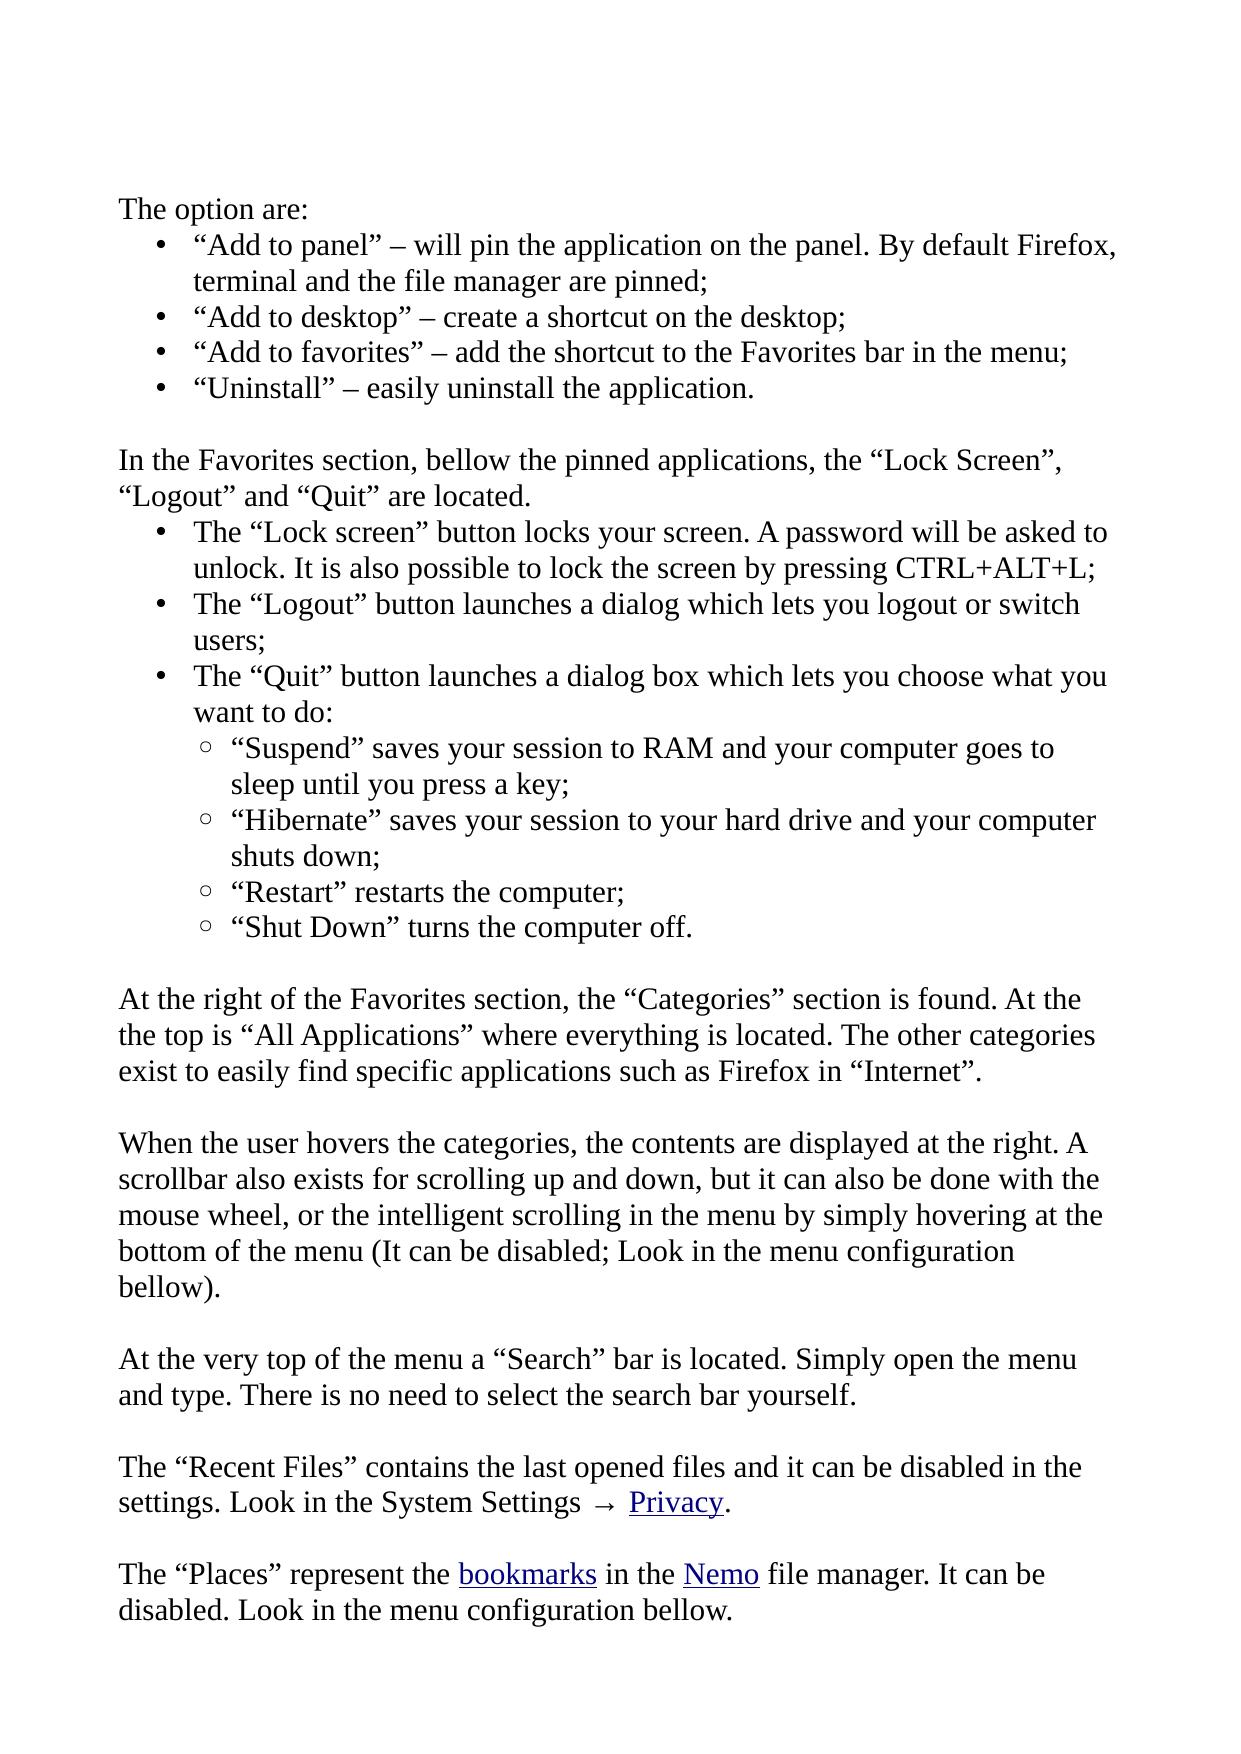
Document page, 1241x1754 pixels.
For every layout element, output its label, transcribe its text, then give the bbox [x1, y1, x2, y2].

text The option are: [118, 190, 1122, 226]
list “Restart” restarts the computer; [193, 873, 1122, 909]
text At the very top of the menu a “Search” bar is located. Simply open the menu and type. There is no need to select the search bar yourself. [118, 1340, 1122, 1412]
list “Suspend” saves your session to RAM and your computer goes to sleep until you press a key; [193, 729, 1122, 801]
list The “Lock screen” button locks your screen. A password will be asked to unlock. It is also possible to lock the screen by pressing CTRL+ALT+L; [156, 513, 1122, 585]
list The “Quit” button launches a dialog box which lets you choose what you want to do: [156, 657, 1122, 729]
text The “Recent Files” contains the last opened files and it can be disabled in the settings. Look in the System Settings → Privacy. [118, 1448, 1122, 1520]
list “Add to panel” – will pin the application on the panel. By default Firefox, terminal and the file manager are pinned; [156, 226, 1122, 298]
list “Add to desktop” – create a shortcut on the desktop; [156, 298, 1122, 334]
text In the Favorites section, bellow the pinned applications, the “Lock Screen”, “Logout” and “Quit” are located. [118, 442, 1122, 513]
text When the user hovers the categories, the contents are displayed at the right. A scrollbar also exists for scrolling up and down, but it can also be done with the mouse wheel, or the intelligent scrolling in the menu by simply hovering at the bottom of the menu (It can be disabled; Look in the menu configuration bellow). [118, 1124, 1122, 1304]
text The “Places” represent the bookmarks in the Nemo file manager. It can be disabled. Look in the menu configuration bellow. [118, 1556, 1122, 1627]
list “Shut Down” turns the computer off. [193, 909, 1122, 945]
list The “Logout” button launches a dialog which lets you logout or switch users; [156, 585, 1122, 657]
text At the right of the Favorites section, the “Categories” section is found. At the the top is “All Applications” where everything is located. The other categories exist to easily find specific applications such as Firefox in “Internet”. [118, 981, 1122, 1088]
list “Uninstall” – easily uninstall the application. [156, 370, 1122, 406]
list “Hibernate” saves your session to your hard drive and your computer shuts down; [193, 801, 1122, 873]
list “Add to favorites” – add the shortcut to the Favorites bar in the menu; [156, 334, 1122, 370]
